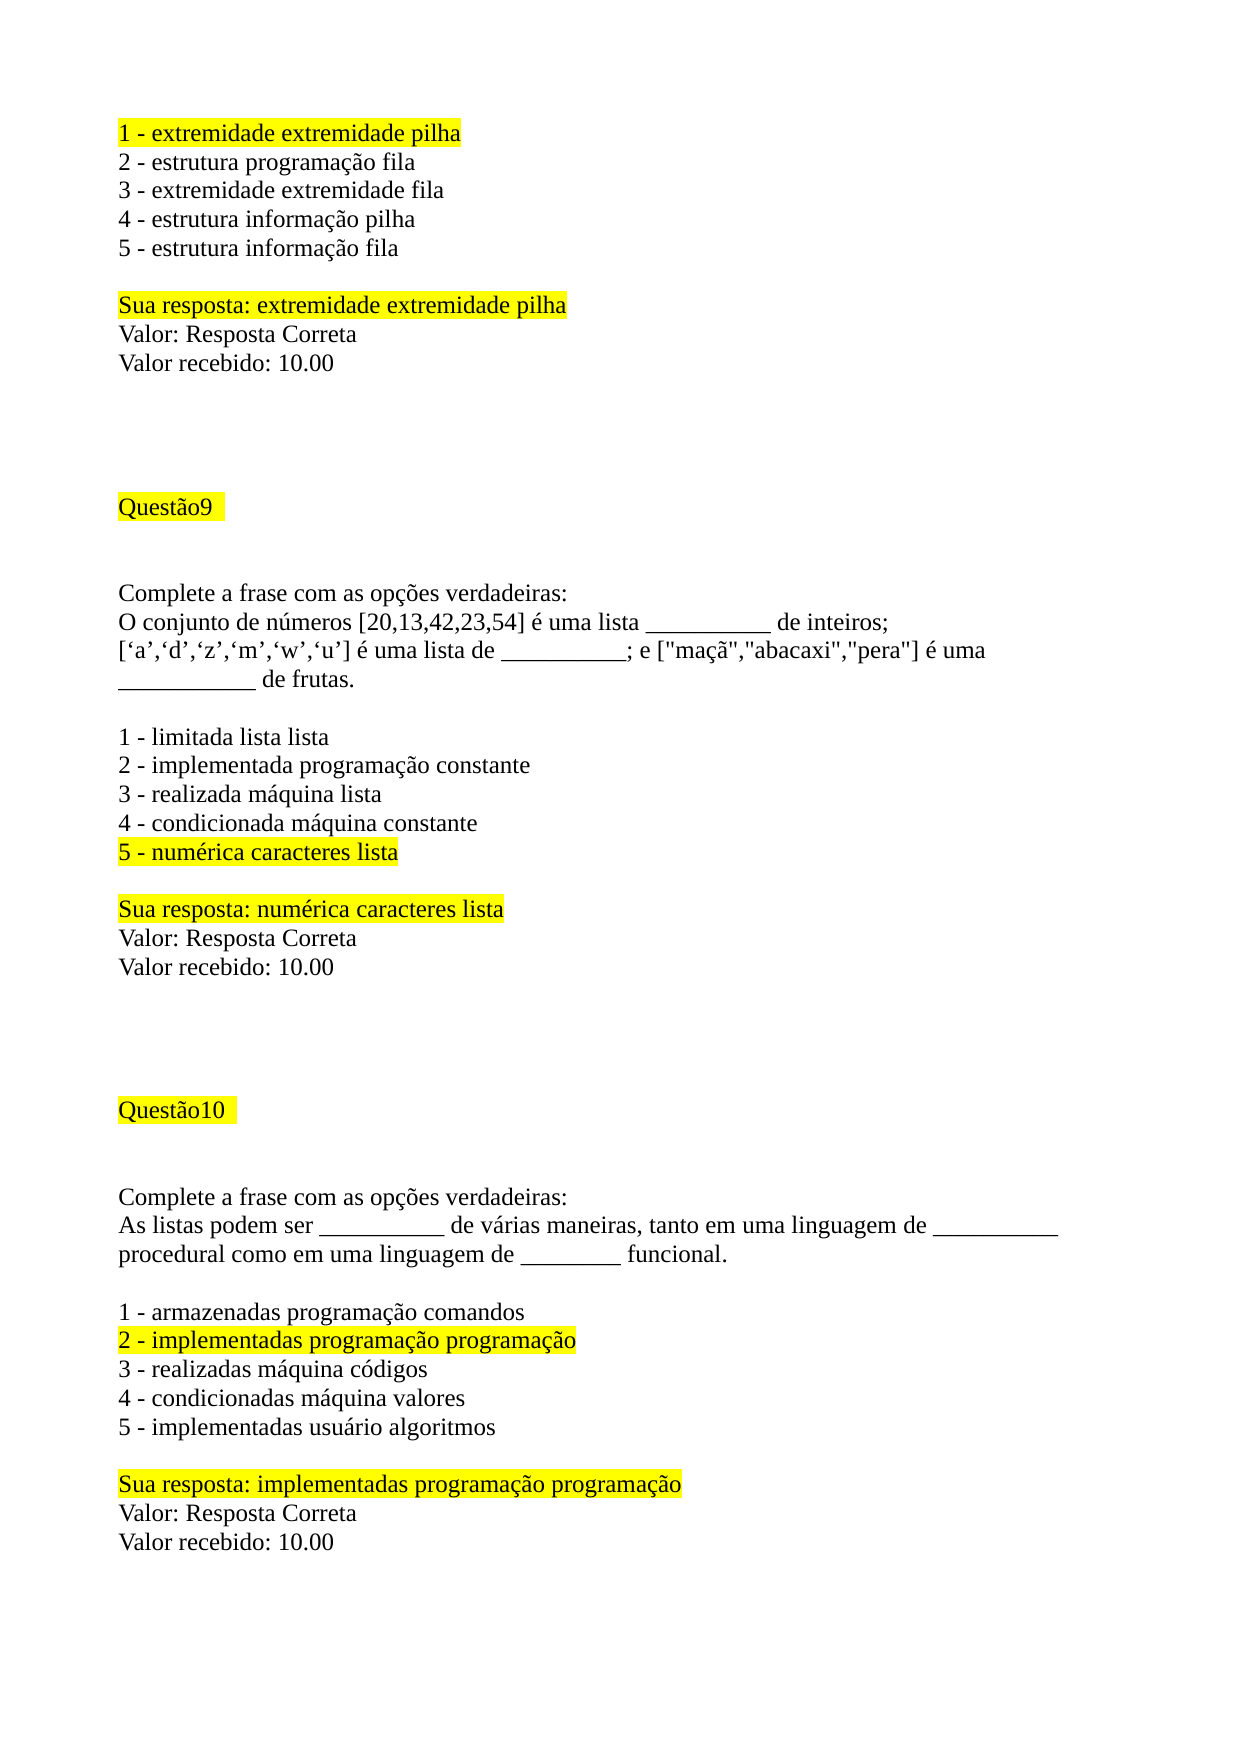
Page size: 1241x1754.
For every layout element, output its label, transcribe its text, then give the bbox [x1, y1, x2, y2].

text 3 - extremidade extremidade fila [118, 176, 1122, 204]
text As listas podem ser __________ de várias maneiras, tanto em uma linguagem de __________ procedural como em uma linguagem de ________ funcional. [118, 1211, 1122, 1268]
text 2 - implementada programação constante [118, 751, 1122, 779]
text Sua resposta: implementadas programação programação [118, 1469, 1122, 1498]
text Valor recebido: 10.00 [118, 1527, 1122, 1556]
text 5 - estrutura informação fila [118, 233, 1122, 262]
text 3 - realizadas máquina códigos [118, 1354, 1122, 1383]
text 4 - condicionada máquina constante [118, 808, 1122, 837]
text Sua resposta: extremidade extremidade pilha [118, 291, 1122, 319]
text Valor recebido: 10.00 [118, 348, 1122, 377]
text Questão10 [118, 1096, 1122, 1124]
text 2 - estrutura programação fila [118, 147, 1122, 176]
text Complete a frase com as opções verdadeiras: [118, 1182, 1122, 1211]
text O conjunto de números [20,13,42,23,54] é uma lista __________ de inteiros; [‘a’,‘d’,‘z’,‘m’,‘w’,‘u’] é uma lista de __________; e ["maçã","abacaxi","pera"] é uma ___________ de frutas. [118, 607, 1122, 693]
text Valor: Resposta Correta [118, 1498, 1122, 1527]
text Valor: Resposta Correta [118, 923, 1122, 952]
text Valor recebido: 10.00 [118, 952, 1122, 981]
text 1 - limitada lista lista [118, 722, 1122, 751]
text 5 - implementadas usuário algoritmos [118, 1412, 1122, 1441]
text Questão9 [118, 492, 1122, 521]
text 4 - estrutura informação pilha [118, 204, 1122, 233]
text Sua resposta: numérica caracteres lista [118, 894, 1122, 923]
text 3 - realizada máquina lista [118, 779, 1122, 808]
text 1 - armazenadas programação comandos [118, 1297, 1122, 1326]
text 5 - numérica caracteres lista [118, 837, 1122, 866]
text 2 - implementadas programação programação [118, 1326, 1122, 1354]
text 1 - extremidade extremidade pilha [118, 118, 1122, 147]
text Complete a frase com as opções verdadeiras: [118, 578, 1122, 607]
text 4 - condicionadas máquina valores [118, 1383, 1122, 1412]
text Valor: Resposta Correta [118, 319, 1122, 348]
